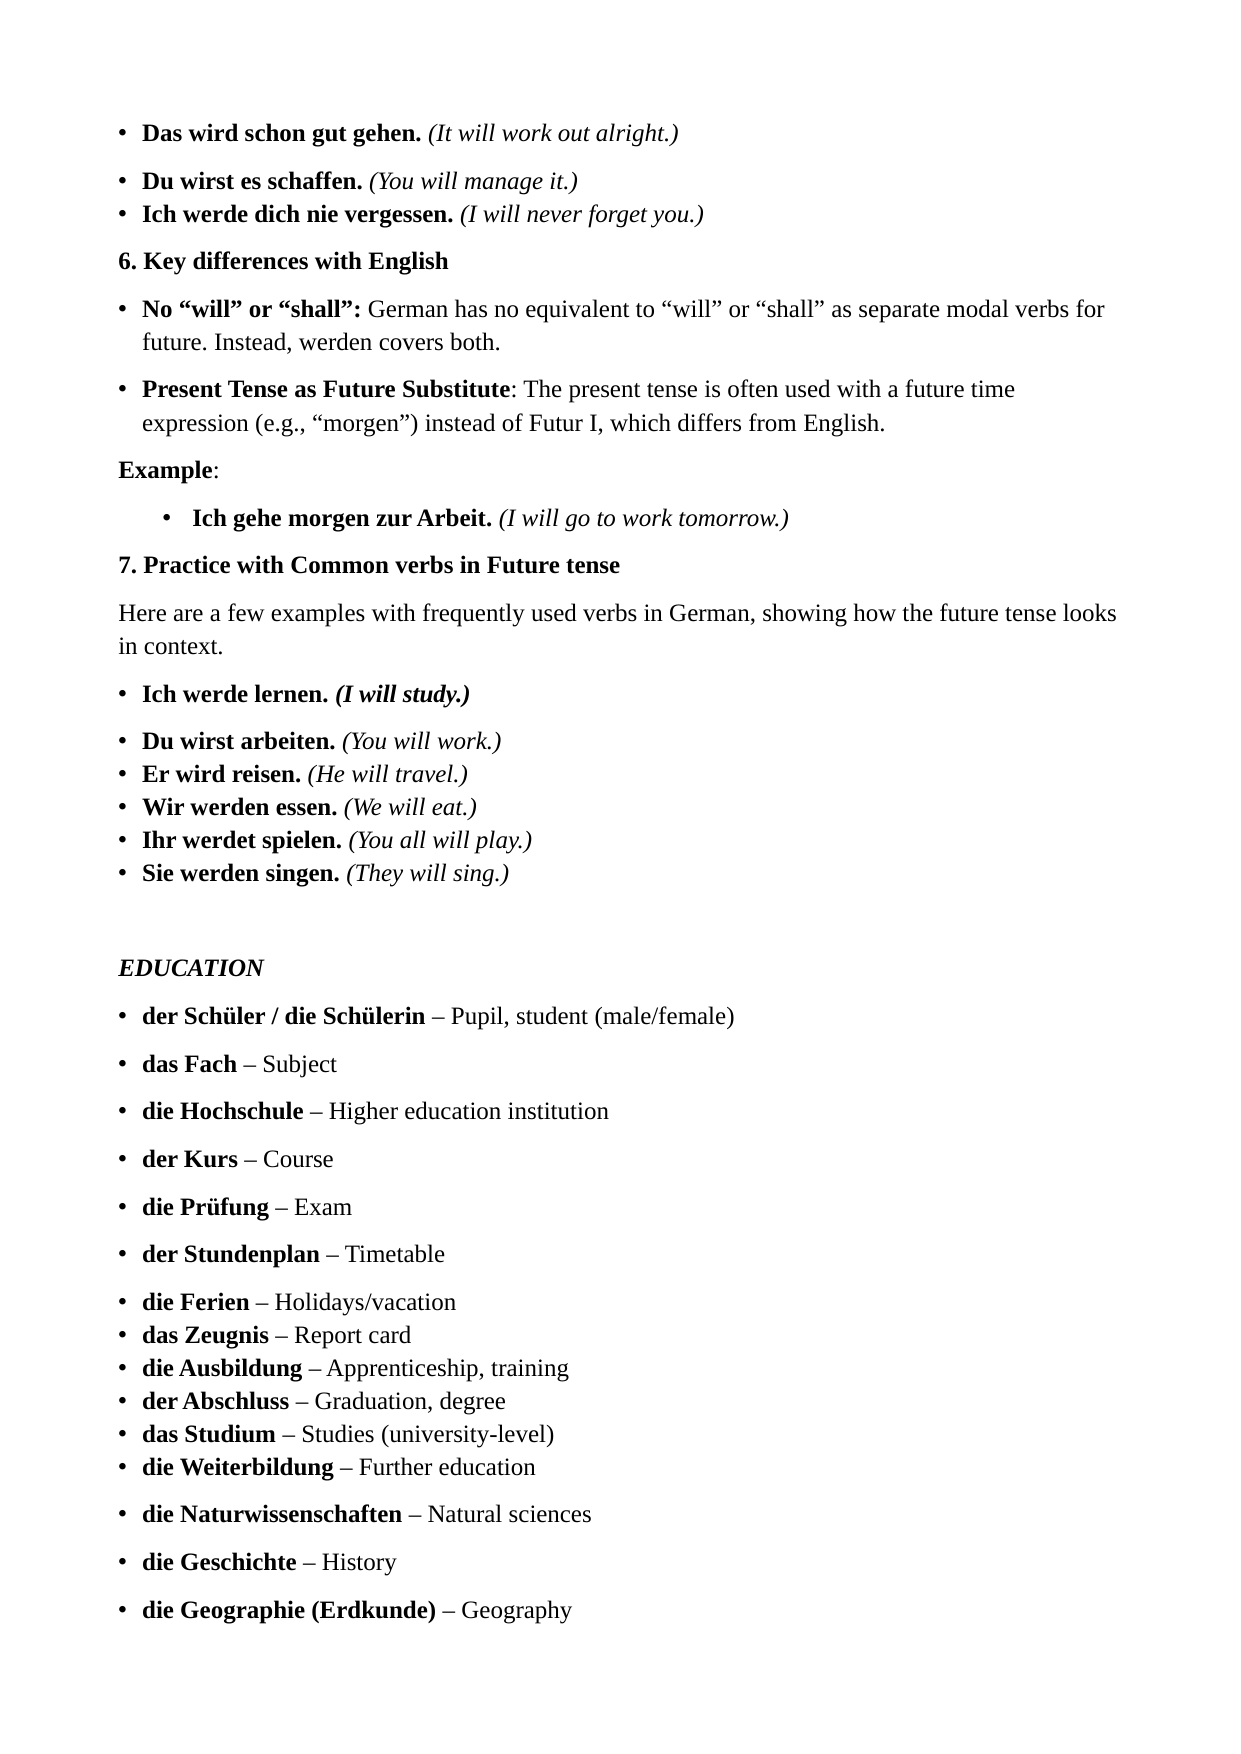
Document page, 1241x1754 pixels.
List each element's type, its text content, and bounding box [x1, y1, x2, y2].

list Du wirst arbeiten. (You will work.) [118, 726, 1122, 755]
list Wir werden essen. (We will eat.) [118, 792, 1122, 821]
list der Abschluss – Graduation, degree [118, 1386, 1122, 1414]
text 7. Practice with Common verbs in Future tense [118, 550, 1122, 579]
list der Schüler / die Schülerin – Pupil, student (male/female) [118, 1001, 1122, 1030]
list das Fach – Subject [118, 1049, 1122, 1077]
list die Ferien – Holidays/vacation [118, 1287, 1122, 1316]
text Example: [118, 455, 1122, 484]
list das Zeugnis – Report card [118, 1320, 1122, 1348]
list Er wird reisen. (He will travel.) [118, 759, 1122, 788]
text Here are a few examples with frequently used verbs in German, showing how the future tense looks in context. [118, 598, 1122, 660]
list Ich gehe morgen zur Arbeit. (I will go to work tomorrow.) [162, 503, 1122, 532]
text EDUCATION [118, 953, 1122, 982]
list die Ausbildung – Apprenticeship, training [118, 1353, 1122, 1382]
list die Hochschule – Higher education institution [118, 1096, 1122, 1125]
list die Geschichte – History [118, 1547, 1122, 1576]
list der Kurs – Course [118, 1144, 1122, 1173]
list Sie werden singen. (They will sing.) [118, 858, 1122, 887]
list die Prüfung – Exam [118, 1192, 1122, 1220]
list die Geographie (Erdkunde) – Geography [118, 1595, 1122, 1623]
list Ich werde lernen. (I will study.) [118, 679, 1122, 707]
list Das wird schon gut gehen. (It will work out alright.) [118, 118, 1122, 147]
list das Studium – Studies (university-level) [118, 1419, 1122, 1448]
list No “will” or “shall”: German has no equivalent to “will” or “shall” as separate modal verbs for future. Instead, werden covers both. [118, 294, 1122, 356]
list Ihr werdet spielen. (You all will play.) [118, 825, 1122, 854]
list die Naturwissenschaften – Natural sciences [118, 1499, 1122, 1528]
list Ich werde dich nie vergessen. (I will never forget you.) [118, 199, 1122, 227]
list Present Tense as Future Substitute: The present tense is often used with a future time expression (e.g., “morgen”) instead of Futur I, which differs from English. [118, 374, 1122, 436]
list die Weiterbildung – Further education [118, 1452, 1122, 1481]
list der Stundenplan – Timetable [118, 1239, 1122, 1268]
text 6. Key differences with English [118, 246, 1122, 275]
list Du wirst es schaffen. (You will manage it.) [118, 166, 1122, 194]
